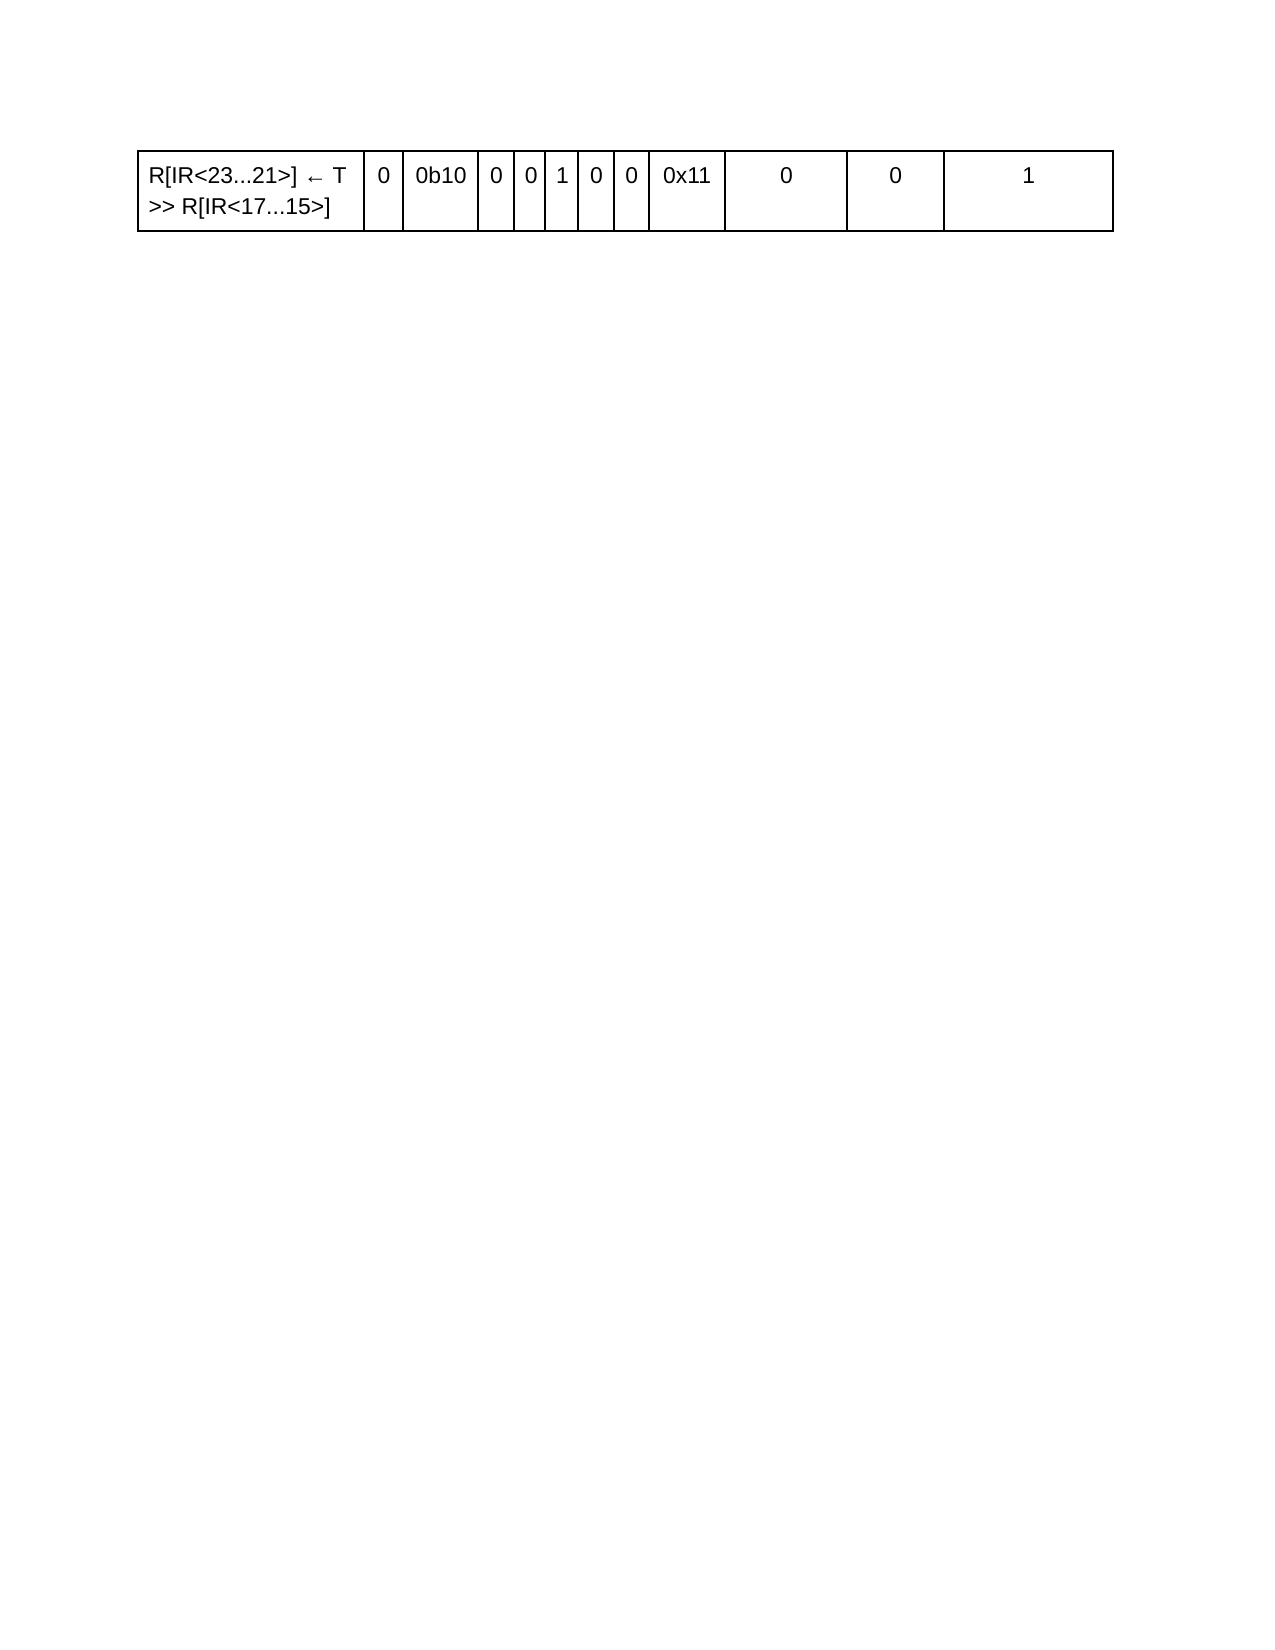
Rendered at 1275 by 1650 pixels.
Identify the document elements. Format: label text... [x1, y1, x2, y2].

table_cell R[IR<23...21>] ← T >> R[IR<17...15>] [139, 152, 363, 229]
table_cell 0 [726, 152, 846, 229]
table_cell 0 [579, 152, 613, 229]
table_cell 1 [945, 152, 1112, 229]
table_cell 0 [615, 152, 648, 229]
table_cell 0 [365, 152, 402, 229]
table_cell 1 [546, 152, 577, 229]
table_cell 0b10 [404, 152, 477, 229]
table_cell 0 [479, 152, 513, 229]
table_cell 0 [848, 152, 943, 229]
table_cell 0x11 [650, 152, 724, 229]
table_cell 0 [515, 152, 544, 229]
